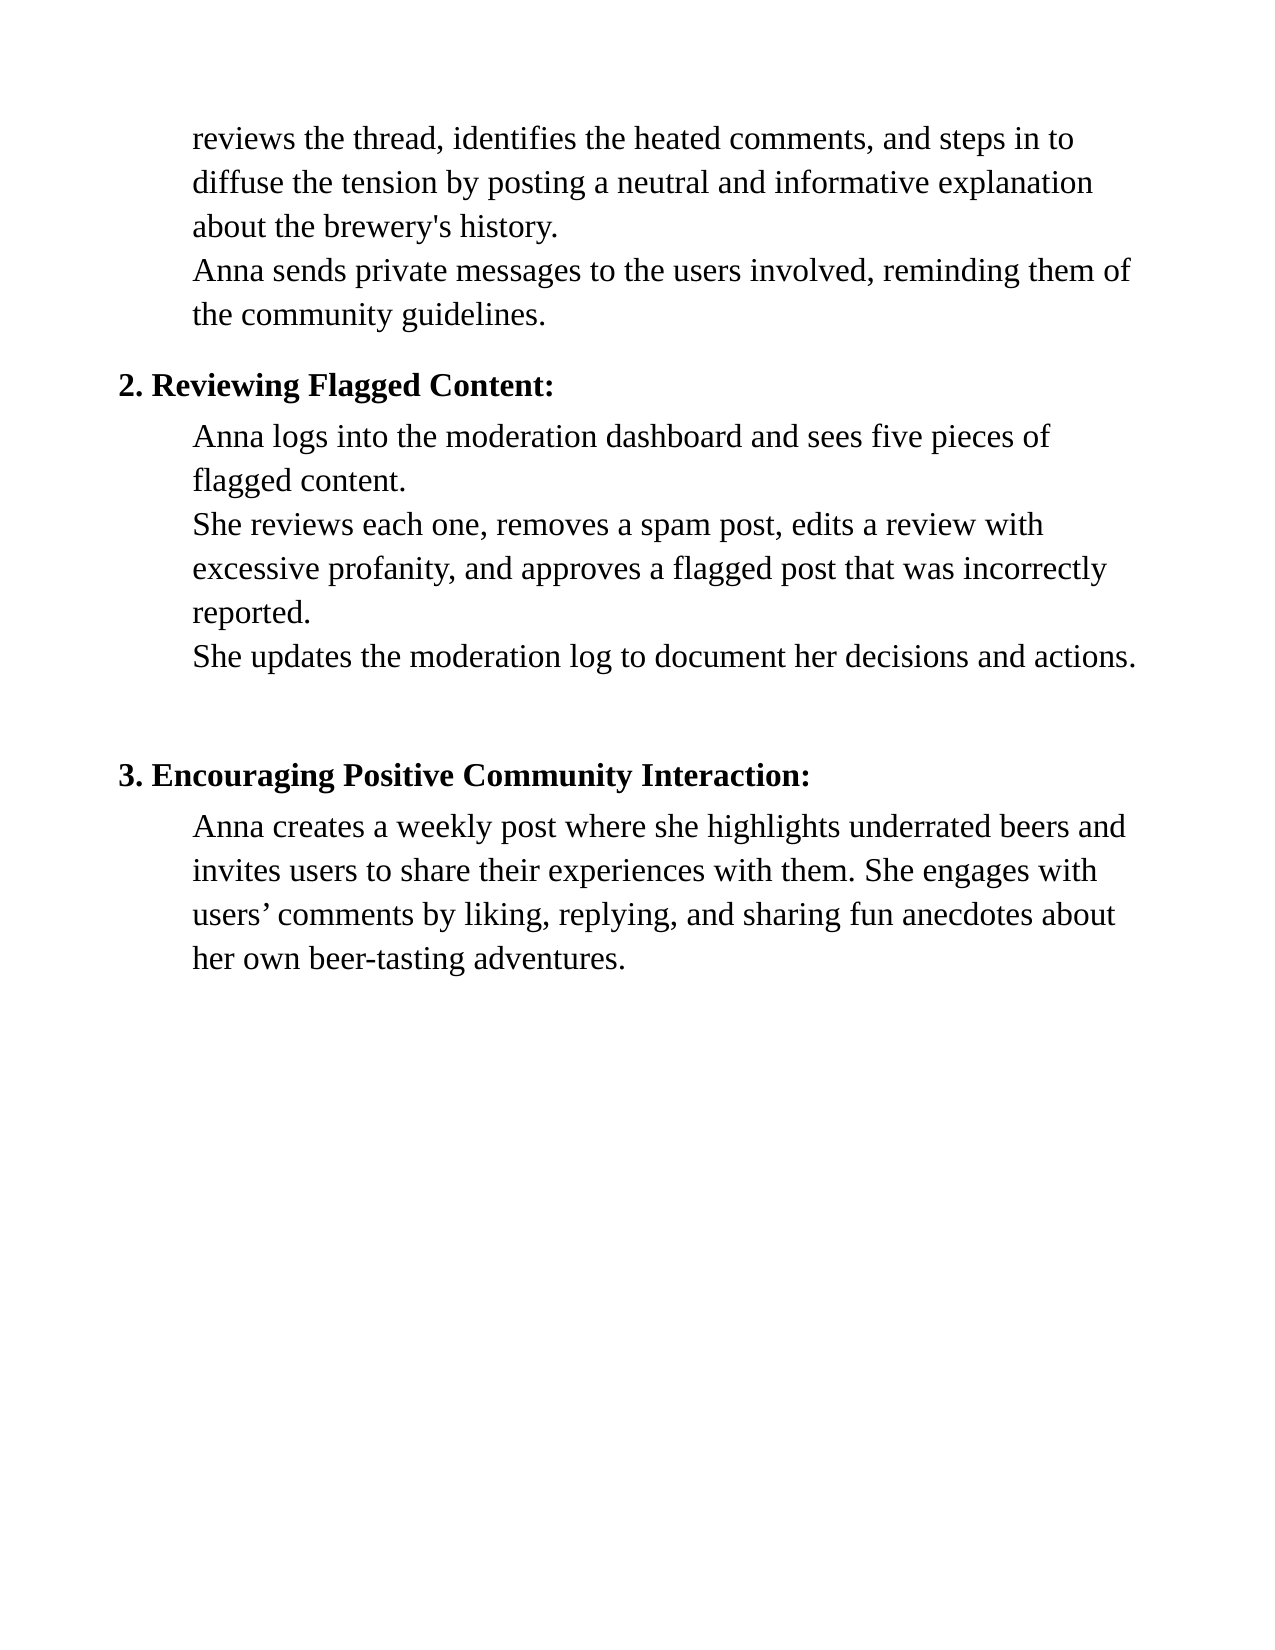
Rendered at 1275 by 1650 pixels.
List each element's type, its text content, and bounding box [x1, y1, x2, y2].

list She updates the moderation log to document her decisions and actions. [162, 637, 1157, 675]
subtitle 3. Encouraging Positive Community Interaction: [118, 755, 1157, 794]
list Anna logs into the moderation dashboard and sees five pieces of flagged content. [162, 416, 1157, 499]
list Anna sends private messages to the users involved, reminding them of the community guidelines. [162, 250, 1157, 333]
list reviews the thread, identifies the heated comments, and steps in to diffuse the tension by posting a neutral and informative explanation about the brewery's history. [162, 118, 1157, 244]
list She reviews each one, removes a spam post, edits a review with excessive profanity, and approves a flagged post that was incorrectly reported. [162, 504, 1157, 631]
list Anna creates a weekly post where she highlights underrated beers and invites users to share their experiences with them. She engages with users’ comments by liking, replying, and sharing fun anecdotes about her own beer-tasting adventures. [162, 806, 1157, 977]
subtitle 2. Reviewing Flagged Content: [118, 366, 1157, 404]
